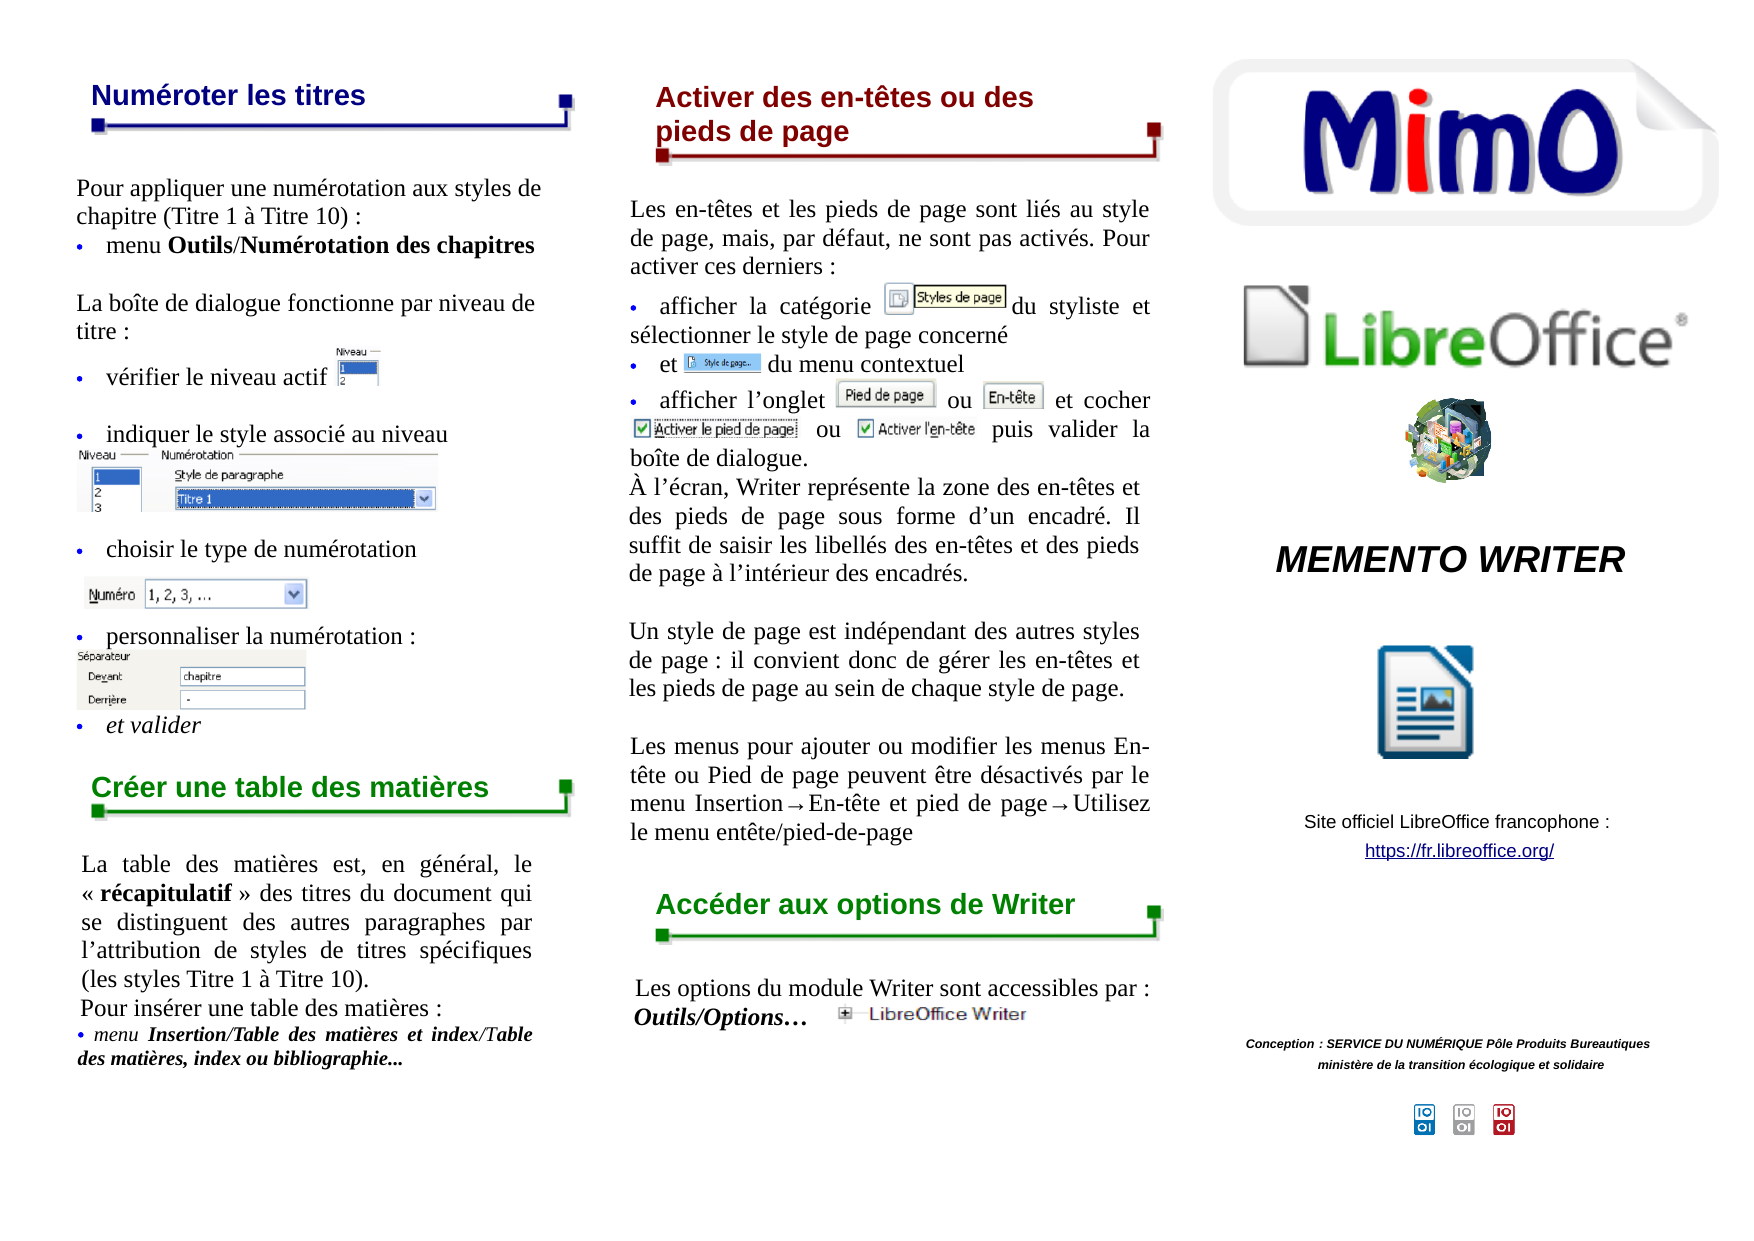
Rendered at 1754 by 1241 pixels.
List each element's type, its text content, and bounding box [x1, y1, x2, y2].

picture [91, 94, 575, 135]
text Site officiel LibreOffice francophone : [1224, 811, 1695, 833]
list et du menu contextuel [630, 349, 1150, 378]
list personnaliser la numérotation : [76, 621, 560, 710]
picture [1212, 59, 1719, 226]
picture [1369, 645, 1483, 759]
picture [982, 381, 1045, 409]
picture [91, 779, 575, 821]
list menu Outils/Numérotation des chapitres [76, 230, 560, 259]
list choisir le type de numérotation [76, 534, 560, 563]
text Les en-têtes et les pieds de page sont liés au style de page, mais, par défaut, ne sont pas activés. Pour activer ces derniers : [630, 194, 1150, 280]
text La table des matières est, en général, le « récapitulatif » des titres du document qui se distinguent des autres paragraphes par l’attribution de styles de titres spécifiques (les styles Titre 1 à Titre 10). [81, 849, 532, 993]
picture [841, 905, 848, 911]
text Pour insérer une table des matières : [80, 993, 560, 1022]
picture [702, 128, 709, 139]
picture [655, 905, 1164, 945]
text À l’écran, Writer représente la zone des en-têtes et des pieds de page sous forme d’un encadré. Il suffit de saisir les libellés des en-têtes et des pieds de page à l’intérieur des encadrés. [628, 472, 1140, 587]
text ministère de LA TRANSITION Écologique et Solidaire [1228, 1058, 1695, 1072]
text Conception : Service du numérique Pôle Produits Bureautiques [1202, 1037, 1695, 1052]
picture [729, 905, 736, 912]
picture [76, 448, 439, 512]
picture [1405, 398, 1492, 483]
picture [629, 415, 802, 438]
picture [954, 905, 961, 912]
picture [266, 784, 272, 794]
picture [895, 905, 902, 911]
text Pour appliquer une numérotation aux styles de chapitre (Titre 1 à Titre 10) : [76, 173, 560, 230]
picture [855, 416, 977, 438]
text Les menus pour ajouter ou modifier les menus En-tête ou Pied de page peuvent être désactivés par le menu Insertion→En-tête et pied de page→Utilisez le menu entête/pied-de-page [630, 731, 1150, 846]
list afficher l’onglet ou et cocher ou puis valider la boîte de dialogue. [630, 379, 1150, 472]
picture [1243, 285, 1690, 372]
picture [316, 784, 323, 795]
picture [1404, 1095, 1523, 1143]
text La boîte de dialogue fonctionne par niveau de titre : [76, 288, 560, 345]
text Outils/Options… [634, 1002, 1150, 1031]
picture [655, 122, 1164, 166]
text Les options du module Writer sont accessibles par : [635, 973, 1150, 1002]
picture [188, 94, 195, 102]
picture [83, 576, 312, 609]
picture [333, 345, 381, 386]
list afficher la catégorie du styliste et sélectionner le style de page concerné [630, 280, 1150, 349]
text MEMENTO WRITER [1209, 537, 1695, 580]
list vérifier le niveau actif [76, 345, 560, 391]
picture [832, 1003, 1040, 1024]
picture [683, 353, 762, 373]
picture [118, 94, 124, 102]
text https://fr.libreoffice.org/ [1224, 839, 1695, 861]
picture [883, 280, 1012, 315]
list indiquer le style associé au niveau [76, 419, 560, 448]
picture [744, 128, 751, 139]
text Un style de page est indépendant des autres styles de page : il convient donc de gérer les en-têtes et les pieds de page au sein de chaque style de page. [628, 616, 1140, 702]
picture [76, 649, 307, 710]
picture [835, 378, 937, 409]
list menu Insertion/Table des matières et index/Table des matières, index ou bibliographie... [77, 1022, 532, 1070]
list et valider [76, 710, 560, 738]
